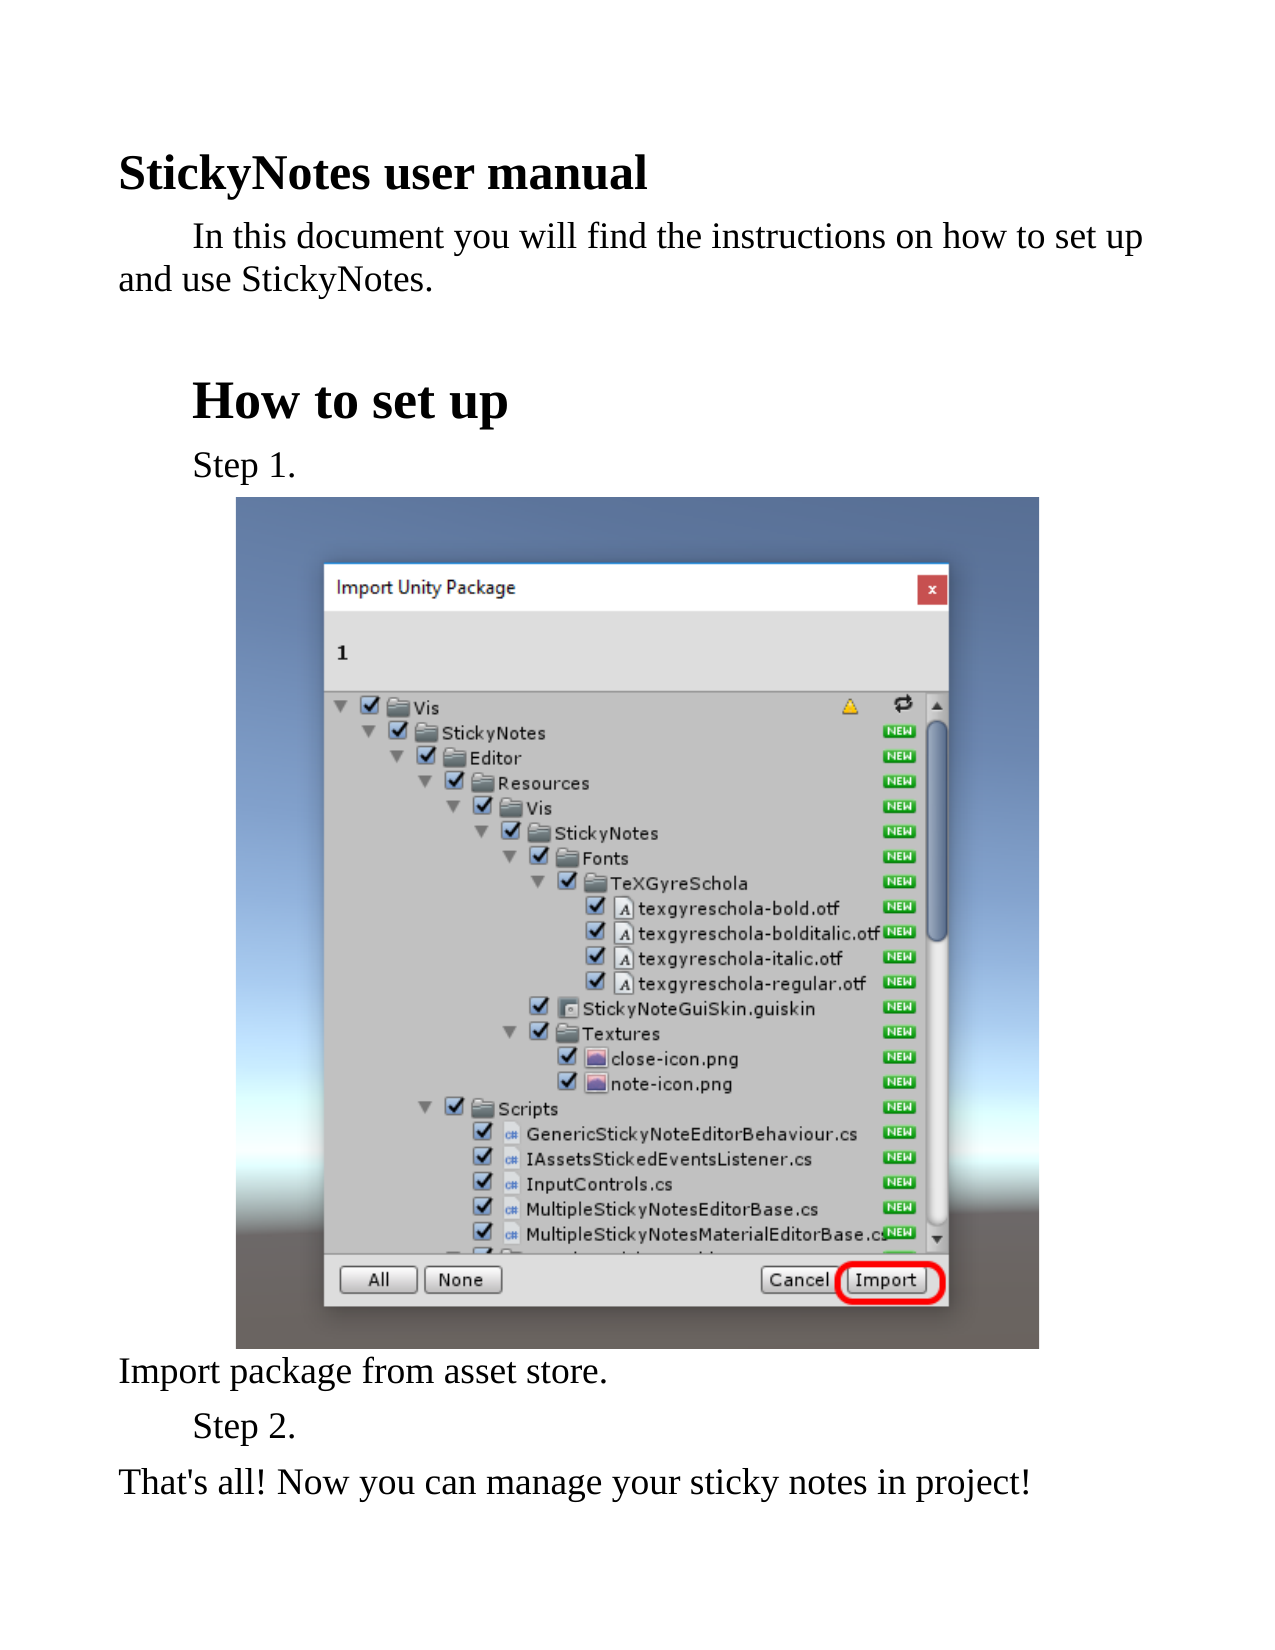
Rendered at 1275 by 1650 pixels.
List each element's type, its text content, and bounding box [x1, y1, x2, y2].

text Step 1. [118, 442, 1157, 485]
text In this document you will find the instructions on how to set up and use StickyNotes. [118, 213, 1157, 299]
picture [235, 497, 1040, 1349]
text How to set up [118, 367, 1157, 430]
subtitle StickyNotes user manual [118, 143, 1157, 201]
text That's all! Now you can manage your sticky notes in project! [118, 1459, 1157, 1503]
text Step 2. [118, 1404, 1157, 1447]
text Import package from asset store. [118, 498, 1157, 1391]
